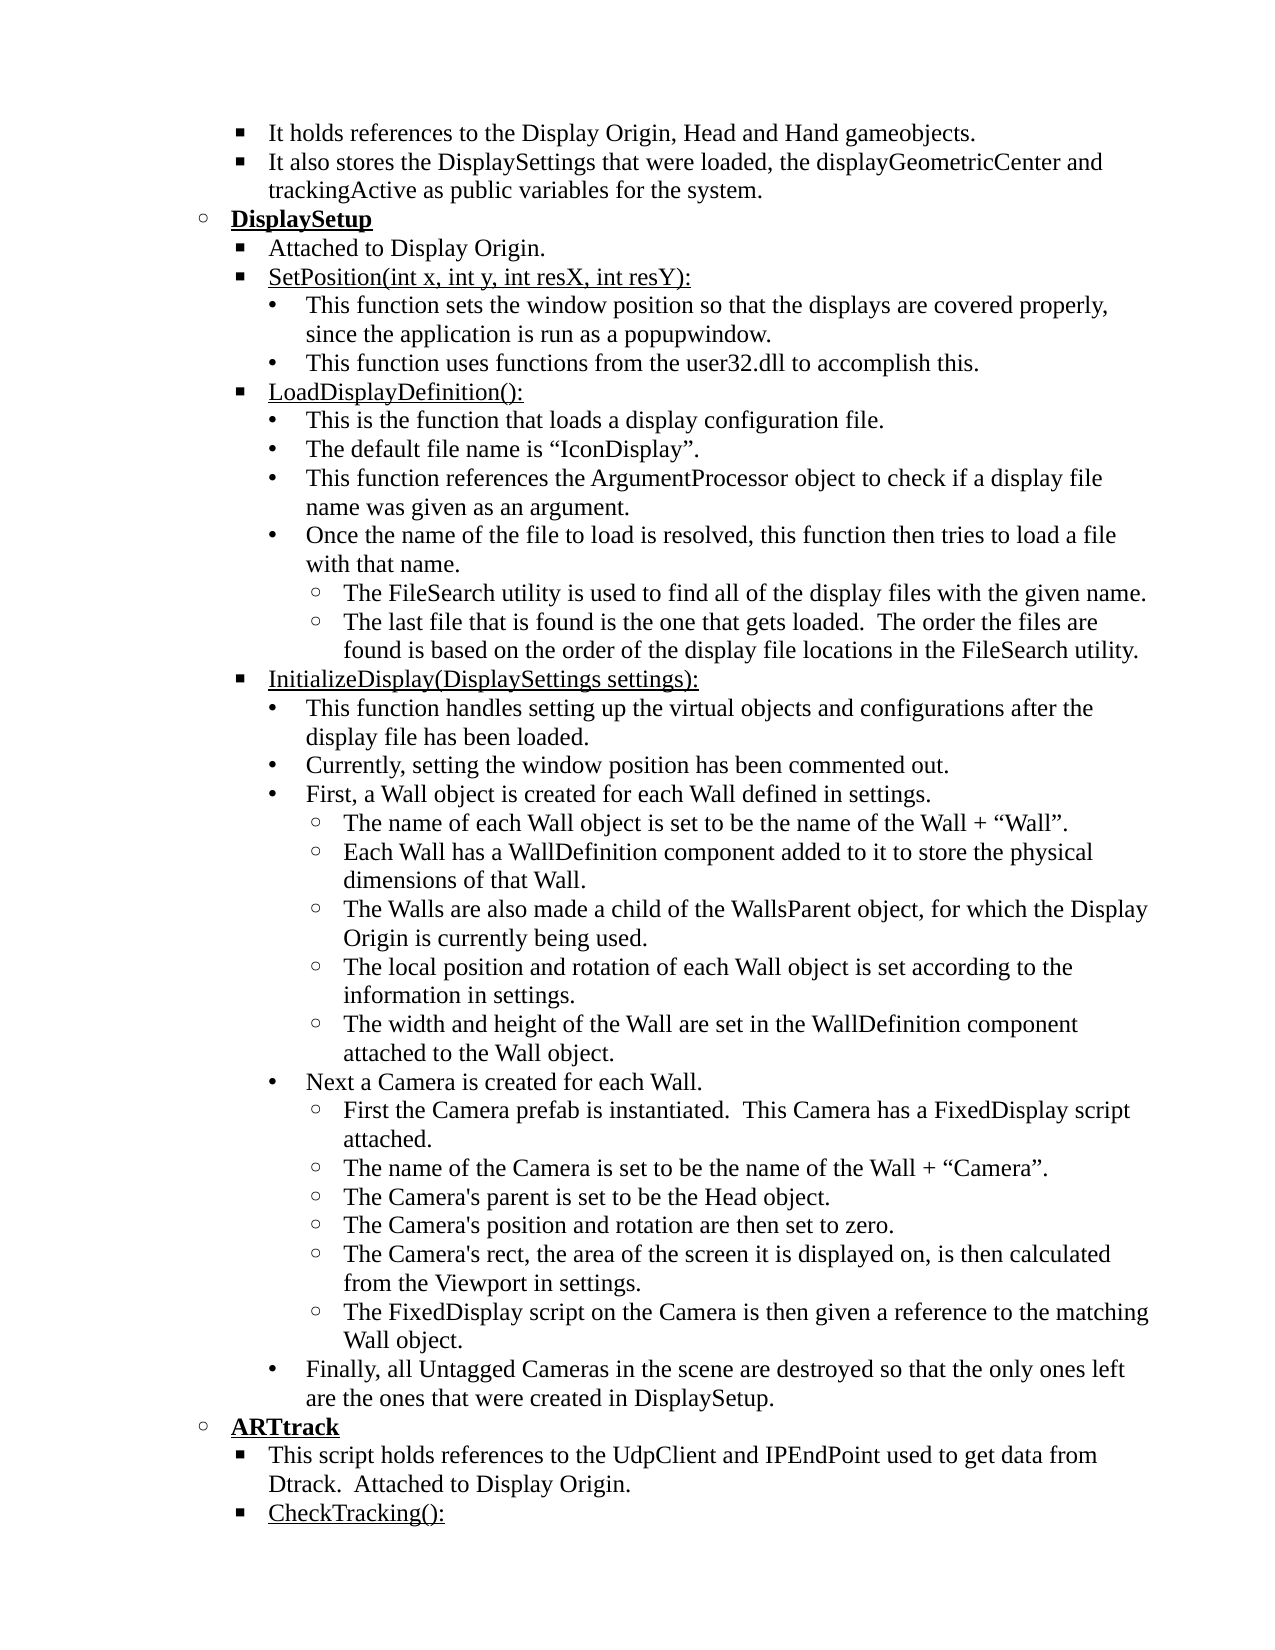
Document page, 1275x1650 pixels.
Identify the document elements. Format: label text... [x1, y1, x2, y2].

list The last file that is found is the one that gets loaded. The order the files are found is based on the order of the display file locations in the FileSearch utility. [306, 607, 1157, 664]
list First the Camera prefab is instantiated. This Camera has a FixedDisplay script attached. [306, 1096, 1157, 1153]
list Finally, all Untagged Cameras in the scene are destroyed so that the only ones left are the ones that were created in DisplaySetup. [268, 1354, 1157, 1412]
list This function references the ArgumentProcessor object to check if a display file name was given as an argument. [268, 463, 1157, 521]
list The name of the Camera is set to be the name of the Wall + “Camera”. [306, 1153, 1157, 1182]
list The Camera's rect, the area of the screen it is displayed on, is then calculated from the Viewport in settings. [306, 1239, 1157, 1297]
list This function uses functions from the user32.dll to accomplish this. [268, 348, 1157, 377]
list This function sets the window position so that the displays are covered properly, since the application is run as a popupwindow. [268, 291, 1157, 348]
list The width and height of the Wall are set in the WallDefinition component attached to the Wall object. [306, 1009, 1157, 1067]
list The FixedDisplay script on the Camera is then given a reference to the matching Wall object. [306, 1297, 1157, 1354]
list The Camera's parent is set to be the Head object. [306, 1182, 1157, 1211]
list SetPosition(int x, int y, int resX, int resY): [231, 262, 1157, 291]
list The FileSearch utility is used to find all of the display files with the given name. [306, 578, 1157, 607]
list The local position and rotation of each Wall object is set according to the information in settings. [306, 952, 1157, 1009]
list This script holds references to the UdpClient and IPEndPoint used to get data from Dtrack. Attached to Display Origin. [231, 1441, 1157, 1498]
list DisplaySetup [193, 204, 1157, 233]
list Once the name of the file to load is resolved, this function then tries to load a file with that name. [268, 521, 1157, 578]
list ARTtrack [193, 1412, 1157, 1441]
list LoadDisplayDefinition(): [231, 377, 1157, 406]
list It also stores the DisplaySettings that were loaded, the displayGeometricCenter and trackingActive as public variables for the system. [231, 147, 1157, 204]
list The default file name is “IconDisplay”. [268, 434, 1157, 463]
list The Camera's position and rotation are then set to zero. [306, 1211, 1157, 1239]
list Next a Camera is created for each Wall. [268, 1067, 1157, 1096]
list Currently, setting the window position has been commented out. [268, 751, 1157, 779]
list First, a Wall object is created for each Wall defined in settings. [268, 779, 1157, 808]
list This is the function that loads a display configuration file. [268, 406, 1157, 434]
list The name of each Wall object is set to be the name of the Wall + “Wall”. [306, 808, 1157, 837]
list CheckTracking(): [231, 1498, 1157, 1527]
list Attached to Display Origin. [231, 233, 1157, 262]
list The Walls are also made a child of the WallsParent object, for which the Display Origin is currently being used. [306, 894, 1157, 952]
list It holds references to the Display Origin, Head and Hand gameobjects. [231, 118, 1157, 147]
list This function handles setting up the virtual objects and configurations after the display file has been loaded. [268, 693, 1157, 751]
list Each Wall has a WallDefinition component added to it to store the physical dimensions of that Wall. [306, 837, 1157, 894]
list InitializeDisplay(DisplaySettings settings): [231, 664, 1157, 693]
